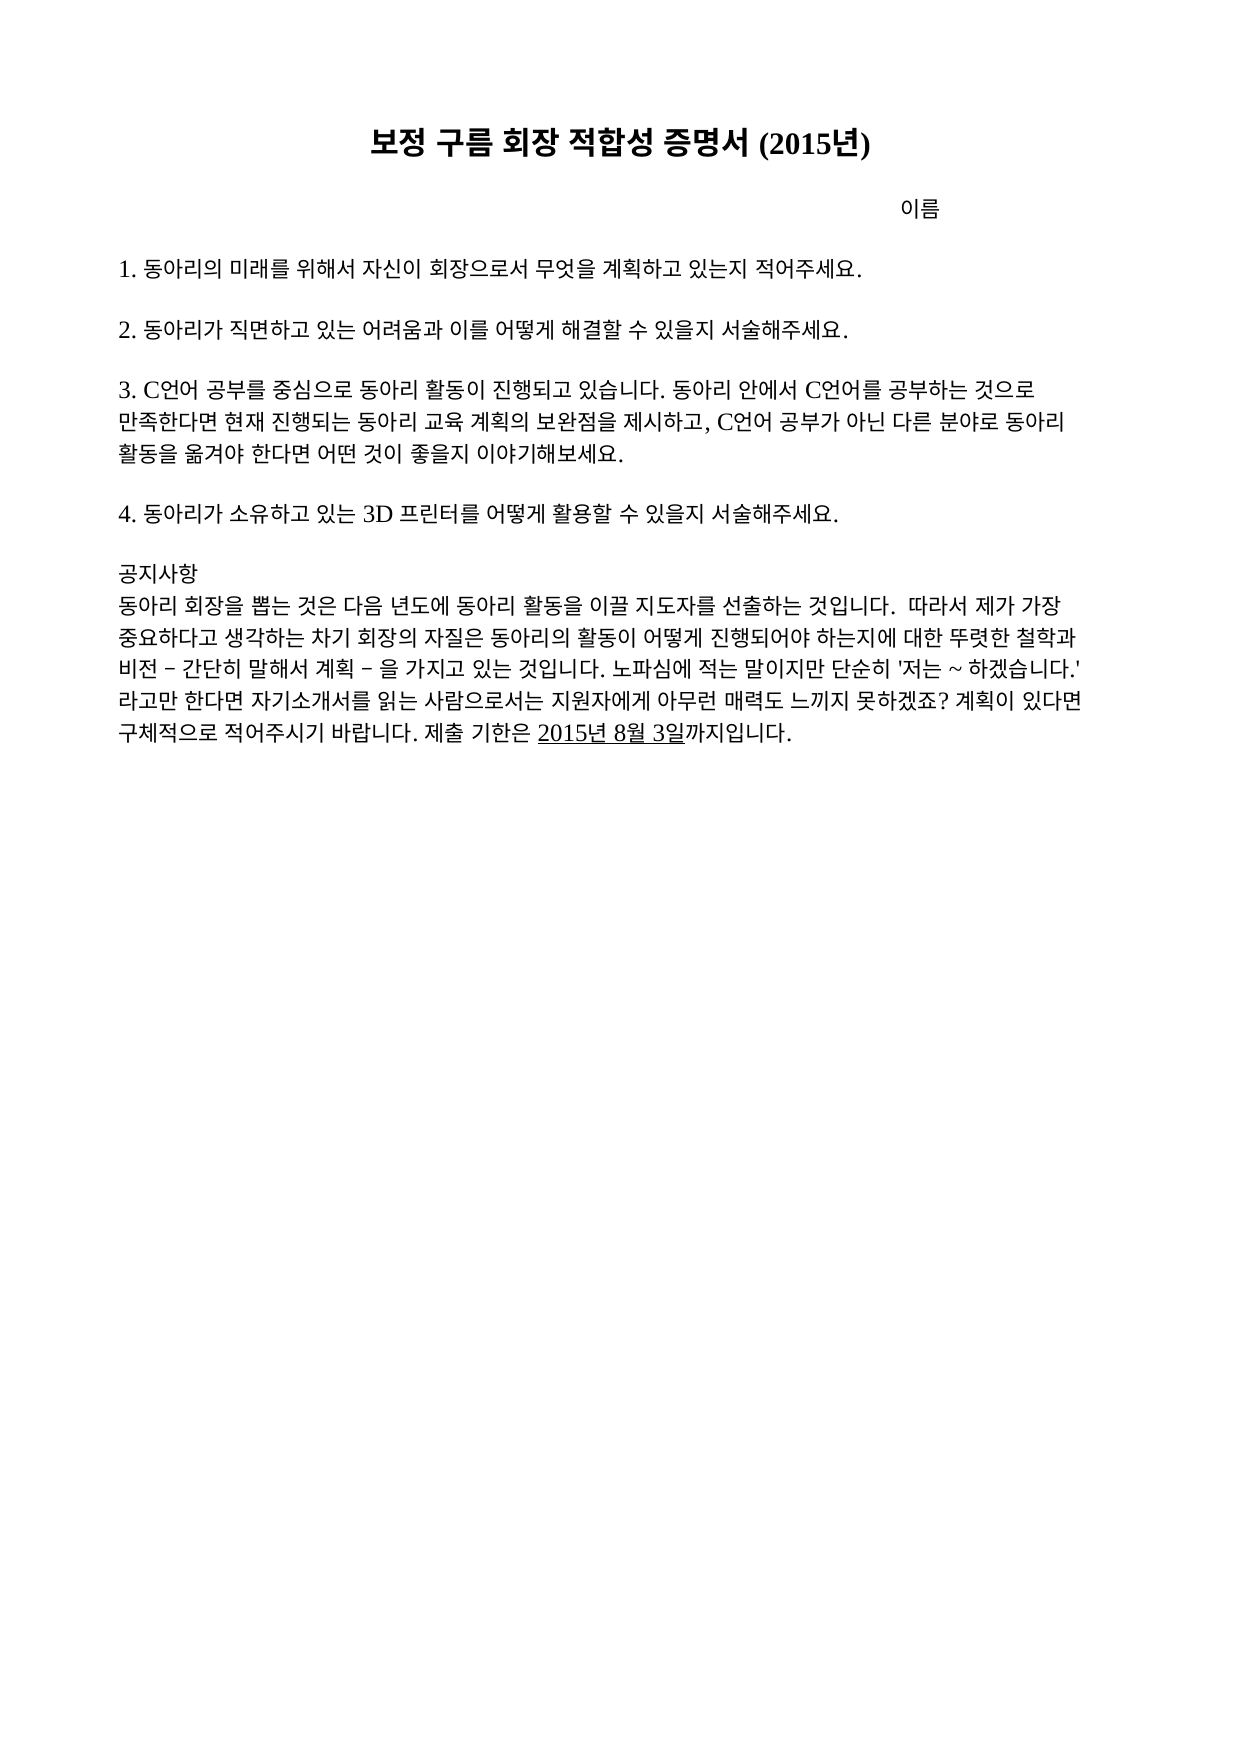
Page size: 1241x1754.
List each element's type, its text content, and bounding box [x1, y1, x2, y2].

text 3. C언어 공부를 중심으로 동아리 활동이 진행되고 있습니다. 동아리 안에서 C언어를 공부하는 것으로 만족한다면 현재 진행되는 동아리 교육 계획의 보완점을 제시하고, C언어 공부가 아닌 다른 분야로 동아리 활동을 옮겨야 한다면 어떤 것이 좋을지 이야기해보세요. [118, 373, 1122, 468]
text 4. 동아리가 소유하고 있는 3D 프린터를 어떻게 활용할 수 있을지 서술해주세요. [118, 497, 1122, 529]
text 공지사항 [118, 557, 1122, 589]
text 동아리 회장을 뽑는 것은 다음 년도에 동아리 활동을 이끌 지도자를 선출하는 것입니다. 따라서 제가 가장 중요하다고 생각하는 차기 회장의 자질은 동아리의 활동이 어떻게 진행되어야 하는지에 대한 뚜렷한 철학과 비전 – 간단히 말해서 계획 – 을 가지고 있는 것입니다. 노파심에 적는 말이지만 단순히 '저는 ~ 하겠습니다.'라고만 한다면 자기소개서를 읽는 사람으로서는 지원자에게 아무런 매력도 느끼지 못하겠죠? 계획이 있다면 구체적으로 적어주시기 바랍니다. 제출 기한은 2015년 8월 3일까지입니다. [118, 589, 1122, 747]
text 2. 동아리가 직면하고 있는 어려움과 이를 어떻게 해결할 수 있을지 서술해주세요. [118, 313, 1122, 344]
text 1. 동아리의 미래를 위해서 자신이 회장으로서 무엇을 계획하고 있는지 적어주세요. [118, 252, 1122, 284]
text 보정 구름 회장 적합성 증명서 (2015년) [118, 118, 1122, 163]
text 이름 [118, 192, 1122, 224]
